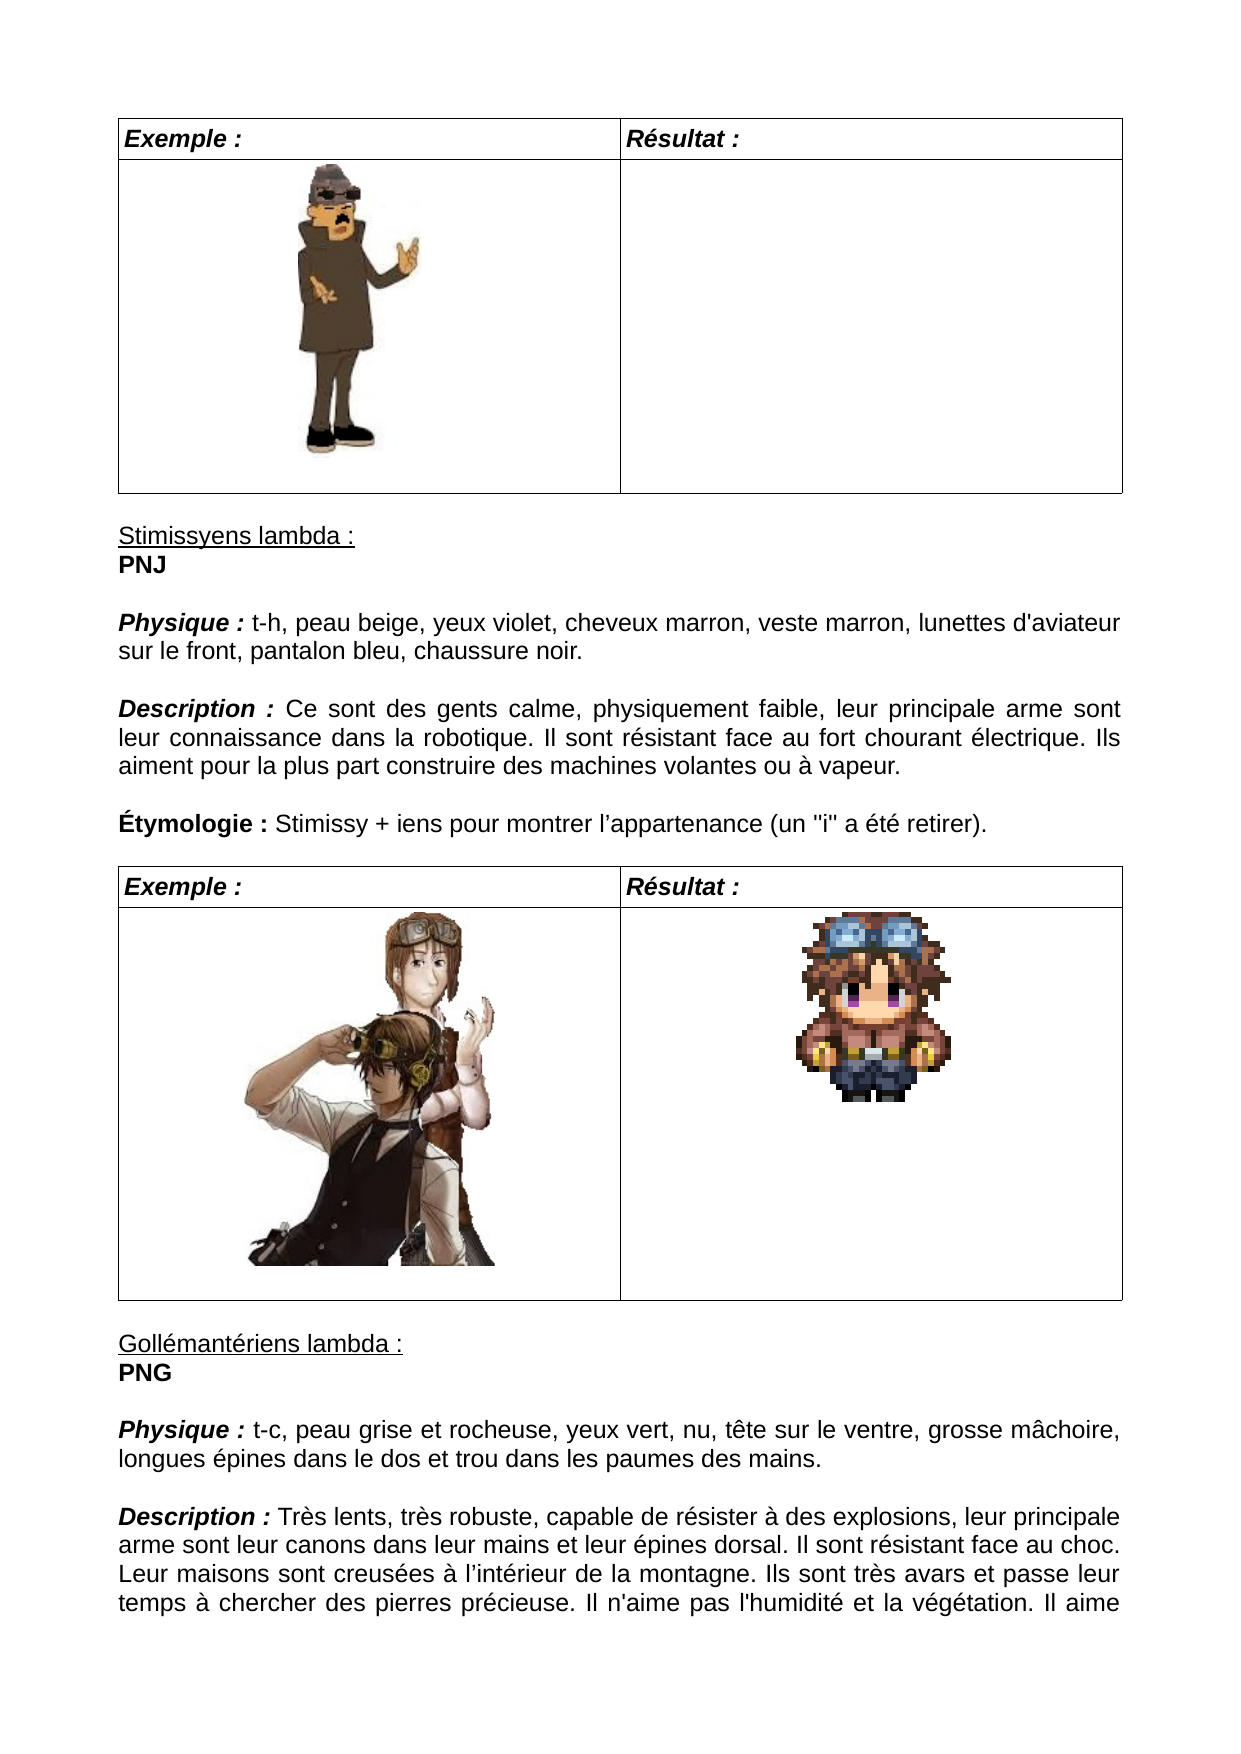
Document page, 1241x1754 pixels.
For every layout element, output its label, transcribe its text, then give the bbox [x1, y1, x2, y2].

text PNG [118, 1358, 1122, 1386]
table_header Exemple : [119, 867, 620, 907]
text Physique : t-c, peau grise et rocheuse, yeux vert, nu, tête sur le ventre, grosse mâchoire, longues épines dans le dos et trou dans les paumes des mains. [118, 1415, 1122, 1473]
table_cell [119, 913, 620, 1300]
table_cell [119, 908, 620, 912]
table_cell [621, 908, 1122, 912]
picture [243, 912, 495, 1266]
text PNJ [118, 550, 1122, 579]
text Étymologie : Stimissy + iens pour montrer l’appartenance (un ''i'' a été retirer). [118, 809, 1122, 838]
table_header Résultat : [621, 119, 1122, 158]
table_header Résultat : [621, 867, 1122, 907]
table_cell [119, 160, 620, 492]
text Description : Très lents, très robuste, capable de résister à des explosions, leur principale arme sont leur canons dans leur mains et leur épines dorsal. Il sont résistant face au choc. Leur maisons sont creusées à l’intérieur de la montagne. Ils sont très avars et passe leur temps à chercher des pierres précieuse. Il n'aime pas l'humidité et la végétation. Il aime [118, 1501, 1122, 1616]
table_header Exemple : [119, 119, 620, 158]
table_cell [621, 160, 1122, 492]
picture [298, 164, 422, 458]
text Physique : t-h, peau beige, yeux violet, cheveux marron, veste marron, lunettes d'aviateur sur le front, pantalon bleu, chaussure noir. [118, 608, 1122, 665]
picture [779, 912, 963, 1102]
text Gollémantériens lambda : [118, 1329, 1122, 1358]
table_cell [621, 913, 1122, 1300]
text Description : Ce sont des gents calme, physiquement faible, leur principale arme sont leur connaissance dans la robotique. Il sont résistant face au fort chourant électrique. Ils aiment pour la plus part construire des machines volantes ou à vapeur. [118, 694, 1122, 780]
text Stimissyens lambda : [118, 521, 1122, 550]
